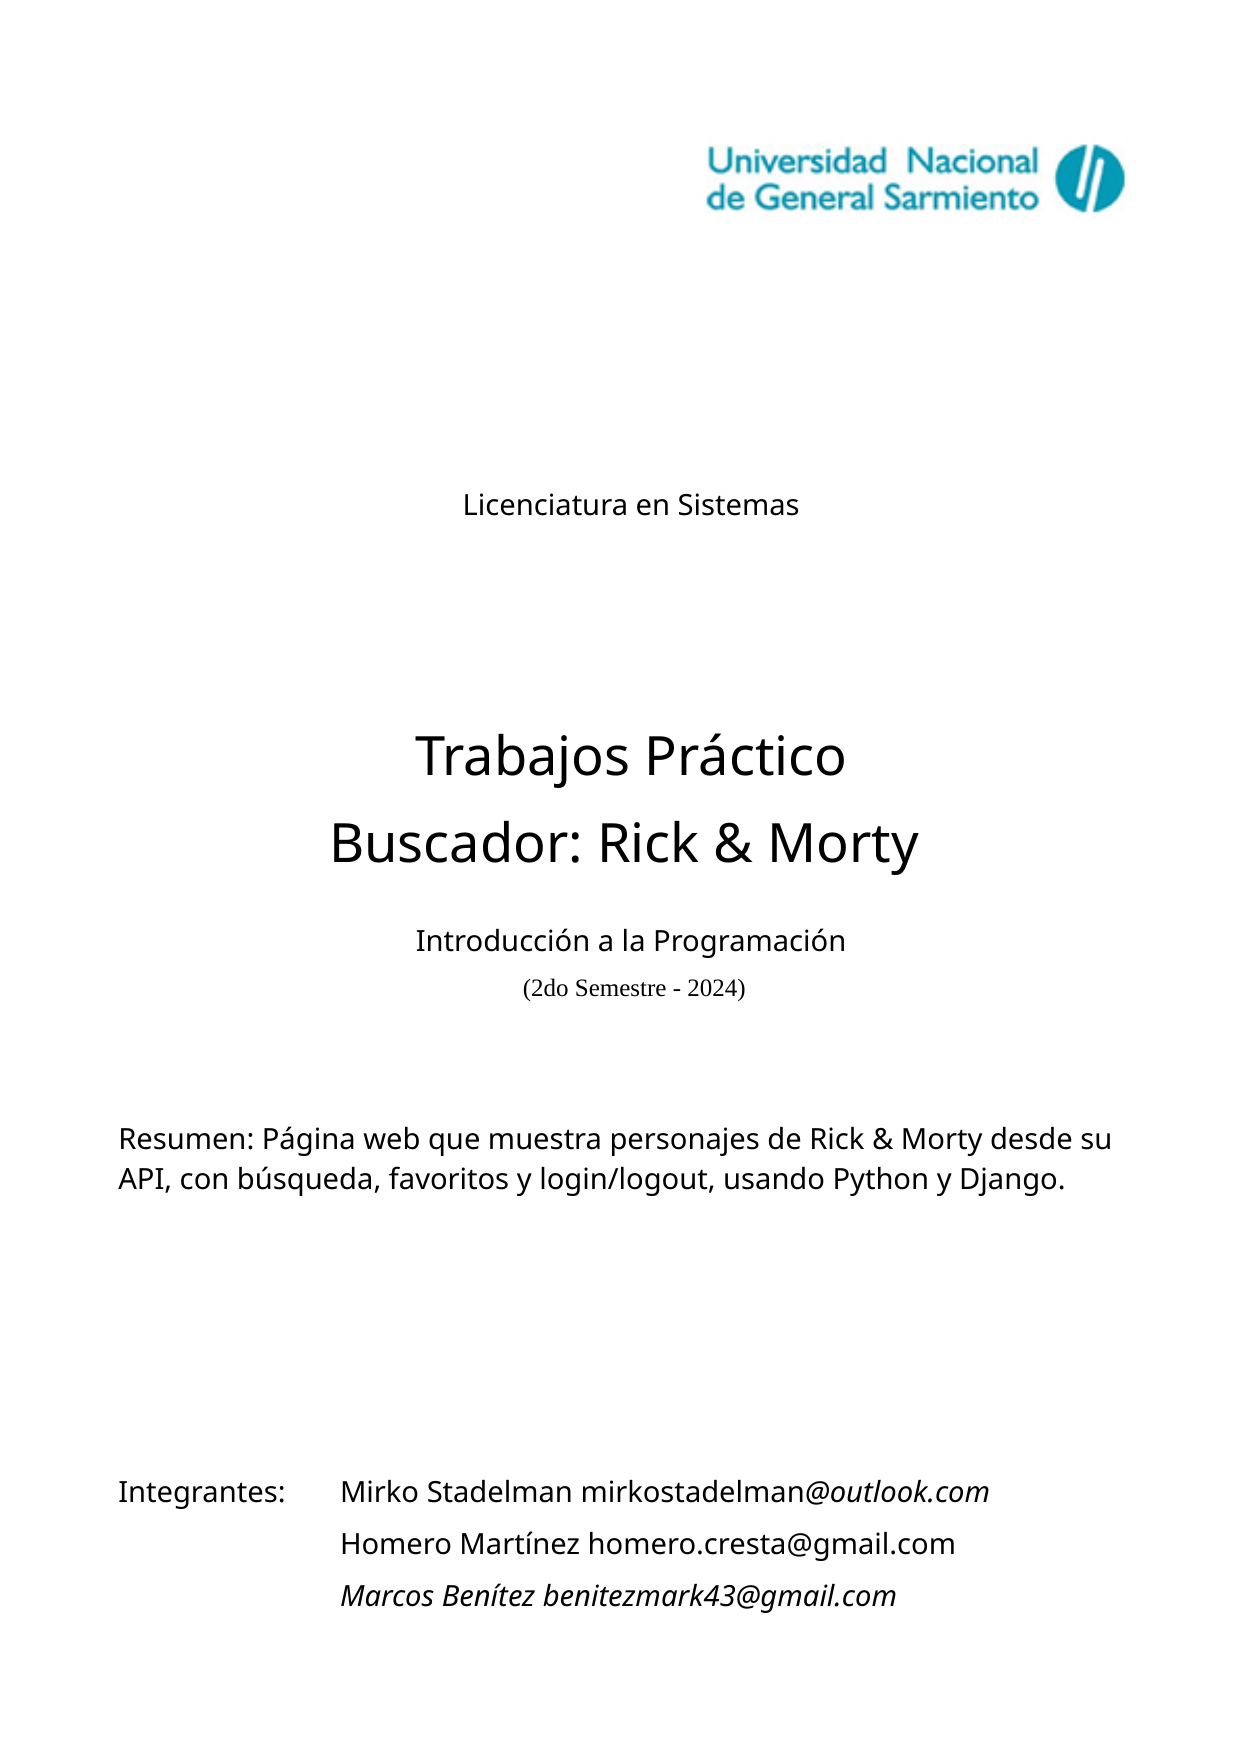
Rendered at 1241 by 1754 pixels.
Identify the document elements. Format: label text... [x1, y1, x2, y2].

text Buscador: Rick & Morty [118, 804, 1144, 878]
subtitle Trabajos Práctico [118, 718, 1144, 792]
text (2do Semestre - 2024) [118, 973, 1144, 1001]
subtitle Introducción a la Programación [118, 920, 1144, 960]
picture [626, 118, 1169, 244]
text Marcos Benítez benitezmark43@gmail.com [118, 1575, 1144, 1615]
text Resumen: Página web que muestra personajes de Rick & Morty desde su API, con búsqueda, favoritos y login/logout, usando Python y Django. [118, 1118, 1144, 1198]
text Homero Martínez homero.cresta@gmail.com [118, 1523, 1144, 1563]
text Integrantes: Mirko Stadelman mirkostadelman@outlook.com [118, 1471, 1144, 1511]
subtitle Licenciatura en Sistemas [118, 484, 1144, 524]
